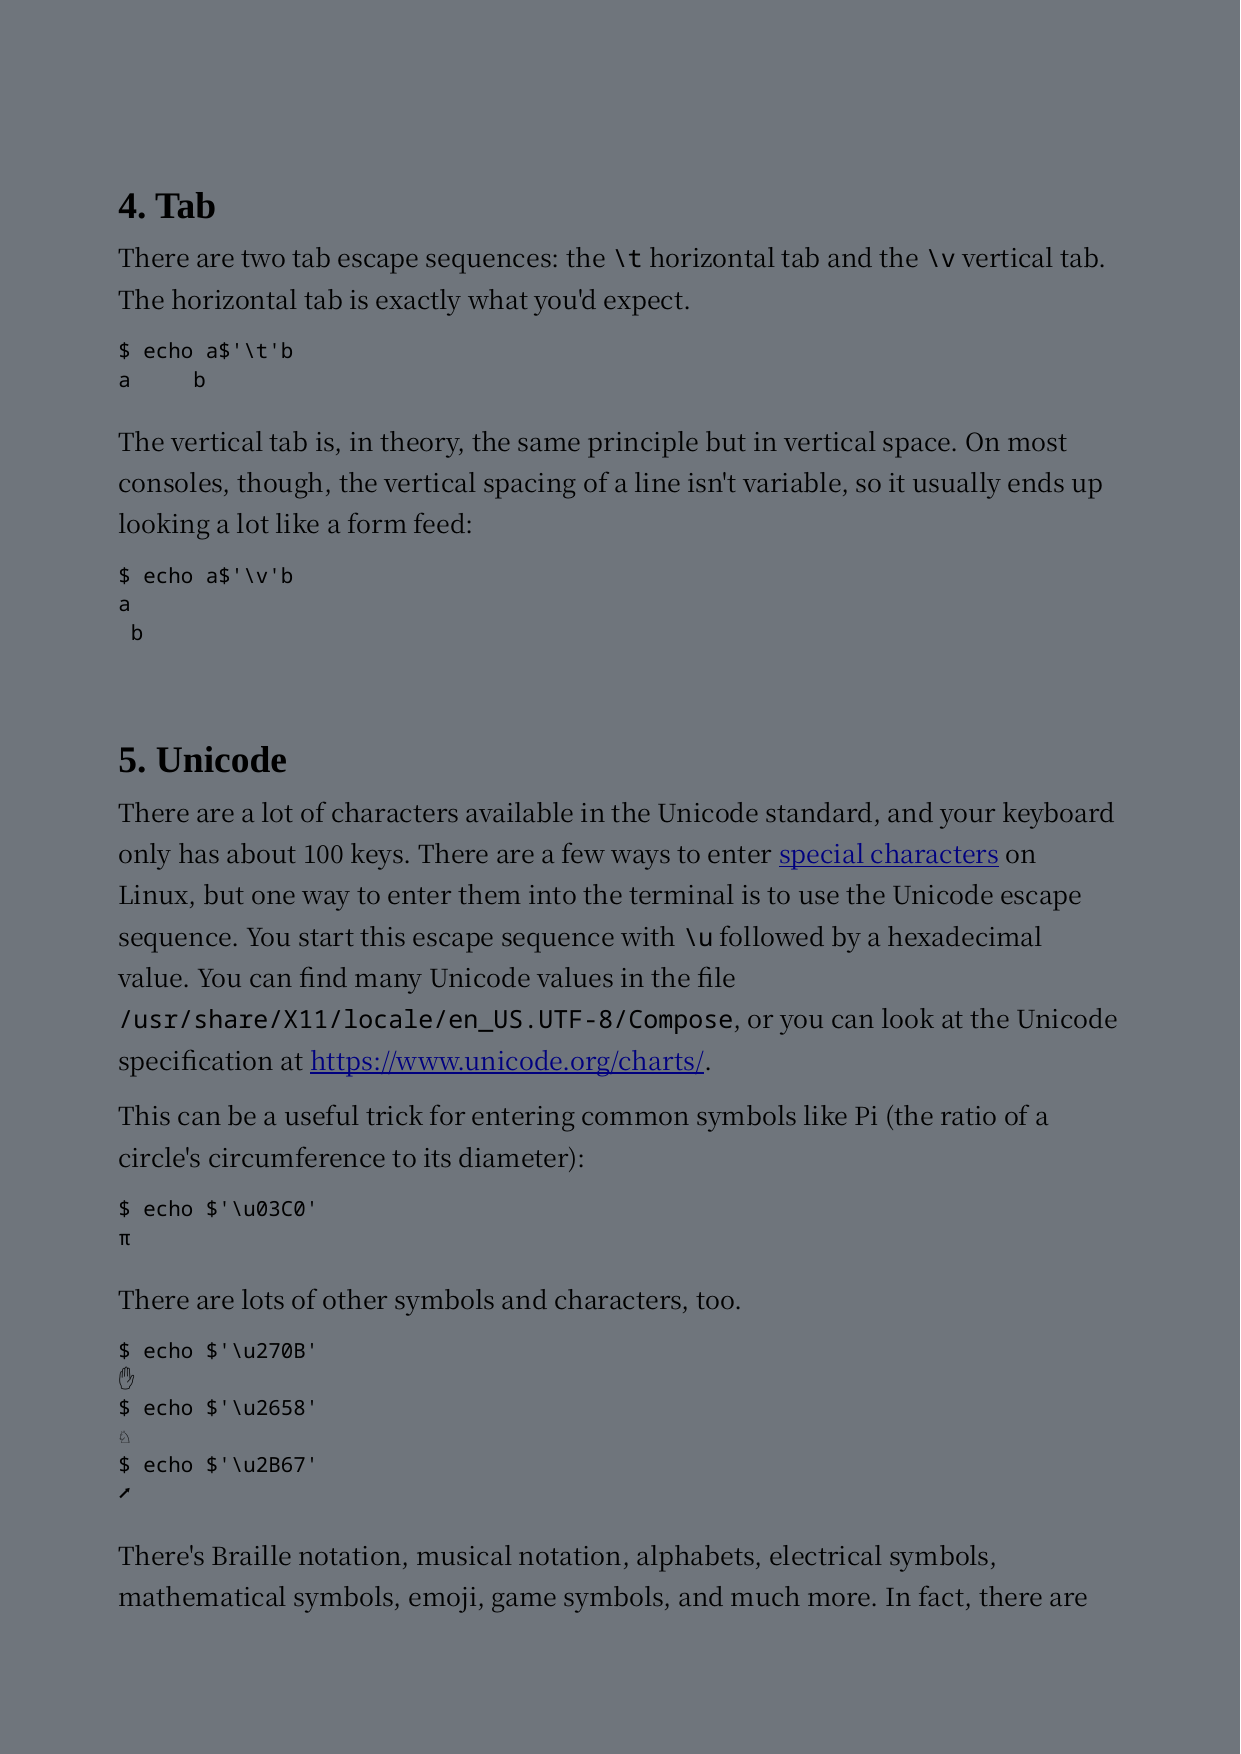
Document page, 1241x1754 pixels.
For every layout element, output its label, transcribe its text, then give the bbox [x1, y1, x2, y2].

text ⭧ [118, 1478, 1122, 1507]
text a b [118, 365, 1122, 393]
text a [118, 589, 1122, 618]
text $ echo $'\u270B' [118, 1336, 1122, 1365]
text $ echo a$'\v'b [118, 561, 1122, 589]
text $ echo $'\u2658' [118, 1393, 1122, 1422]
text There's Braille notation, musical notation, alphabets, electrical symbols, mathematical symbols, emoji, game symbols, and much more. In fact, there are [118, 1536, 1122, 1614]
subtitle 4. Tab [118, 183, 1122, 227]
text This can be a useful trick for entering common symbols like Pi (the ratio of a circle's circumference to its diameter): [118, 1097, 1122, 1174]
text $ echo $'\u2B67' [118, 1450, 1122, 1478]
text π [118, 1223, 1122, 1251]
text The vertical tab is, in theory, the same principle but in vertical space. On most consoles, though, the vertical spacing of a line isn't variable, so it usually ends up looking a lot like a form feed: [118, 423, 1122, 541]
text $ echo $'\u03C0' [118, 1194, 1122, 1223]
text $ echo a$'\t'b [118, 336, 1122, 365]
text There are a lot of characters available in the Unicode standard, and your keyboard only has about 100 keys. There are a few ways to enter special characters on Linux, but one way to enter them into the terminal is to use the Unicode escape sequence. You start this escape sequence with \u followed by a hexadecimal value. You can find many Unicode values in the file /usr/share/X11/locale/en_US.UTF-8/Compose, or you can look at the Unicode specification at https://www.unicode.org/charts/. [118, 793, 1122, 1077]
text There are two tab escape sequences: the \t horizontal tab and the \v vertical tab. The horizontal tab is exactly what you'd expect. [118, 239, 1122, 316]
text b [118, 618, 1122, 646]
text ♘ [118, 1422, 1122, 1450]
subtitle 5. Unicode [118, 738, 1122, 781]
text There are lots of other symbols and characters, too. [118, 1281, 1122, 1316]
text ✋ [118, 1365, 1122, 1393]
